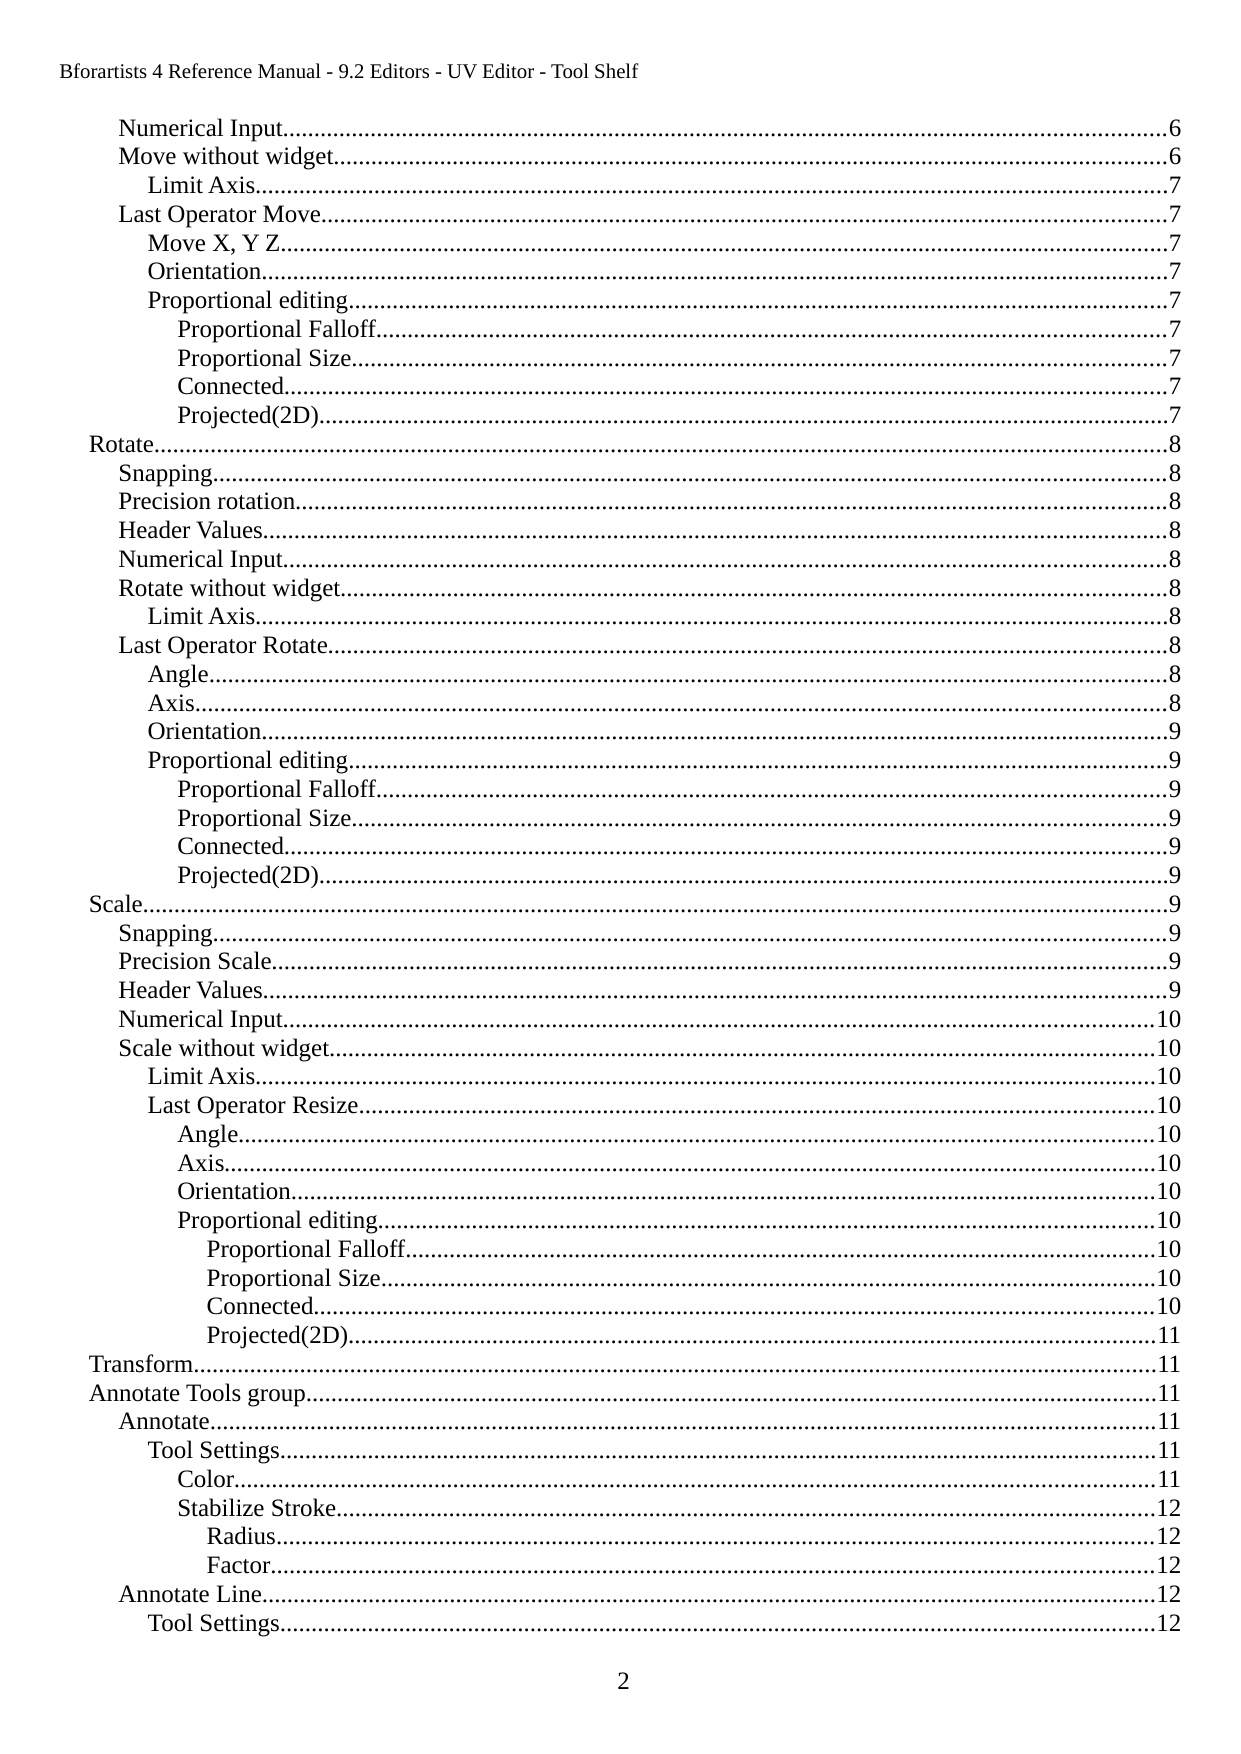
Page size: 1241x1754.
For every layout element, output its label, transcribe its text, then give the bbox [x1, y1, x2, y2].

text Connected 9 [177, 831, 1181, 860]
text Limit Axis 7 [147, 170, 1181, 199]
text Numerical Input 6 [118, 113, 1181, 141]
text Proportional Size 9 [177, 803, 1181, 831]
text Proportional editing 7 [147, 285, 1181, 314]
text Proportional Size 7 [177, 343, 1181, 371]
text Orientation 9 [147, 716, 1181, 745]
text Proportional Size 10 [206, 1263, 1181, 1291]
text Tool Settings 11 [147, 1435, 1181, 1464]
text Proportional editing 9 [147, 745, 1181, 774]
text Orientation 7 [147, 256, 1181, 285]
text Proportional Falloff 7 [177, 314, 1181, 343]
text Angle 8 [147, 659, 1181, 688]
text Projected(2D) 7 [177, 400, 1181, 429]
text Projected(2D) 9 [177, 860, 1181, 889]
text Numerical Input 10 [118, 1004, 1181, 1033]
text Angle 10 [177, 1119, 1181, 1148]
text Rotate without widget 8 [118, 573, 1181, 601]
text Proportional Falloff 10 [206, 1234, 1181, 1263]
text Radius 12 [206, 1521, 1181, 1550]
text Last Operator Move 7 [118, 199, 1181, 228]
text Scale 9 [88, 889, 1181, 918]
text Connected 7 [177, 371, 1181, 400]
text Precision Scale 9 [118, 946, 1181, 975]
text Move X, Y Z 7 [147, 228, 1181, 256]
text Stabilize Stroke 12 [177, 1493, 1181, 1521]
text Header Values 8 [118, 515, 1181, 544]
text Limit Axis 8 [147, 601, 1181, 630]
text Precision rotation 8 [118, 486, 1181, 515]
text Proportional Falloff 9 [177, 774, 1181, 803]
text Numerical Input 8 [118, 544, 1181, 573]
text Snapping 8 [118, 458, 1181, 486]
text Last Operator Rotate 8 [118, 630, 1181, 659]
text Projected(2D) 11 [206, 1320, 1181, 1349]
text Axis 8 [147, 688, 1181, 716]
text Annotate 11 [118, 1406, 1181, 1435]
text Rotate 8 [88, 429, 1181, 458]
text Move without widget 6 [118, 141, 1181, 170]
text Header Values 9 [118, 975, 1181, 1004]
text Axis 10 [177, 1148, 1181, 1176]
text Factor 12 [206, 1550, 1181, 1579]
text Annotate Tools group 11 [88, 1378, 1181, 1406]
text Connected 10 [206, 1291, 1181, 1320]
text Orientation 10 [177, 1176, 1181, 1205]
text Proportional editing 10 [177, 1205, 1181, 1234]
text Last Operator Resize 10 [147, 1090, 1181, 1119]
text Scale without widget 10 [118, 1033, 1181, 1061]
text Transform 11 [88, 1349, 1181, 1378]
text Tool Settings 12 [147, 1608, 1181, 1636]
text Snapping 9 [118, 918, 1181, 946]
text Color 11 [177, 1464, 1181, 1493]
text Annotate Line 12 [118, 1579, 1181, 1608]
text Limit Axis 10 [147, 1061, 1181, 1090]
